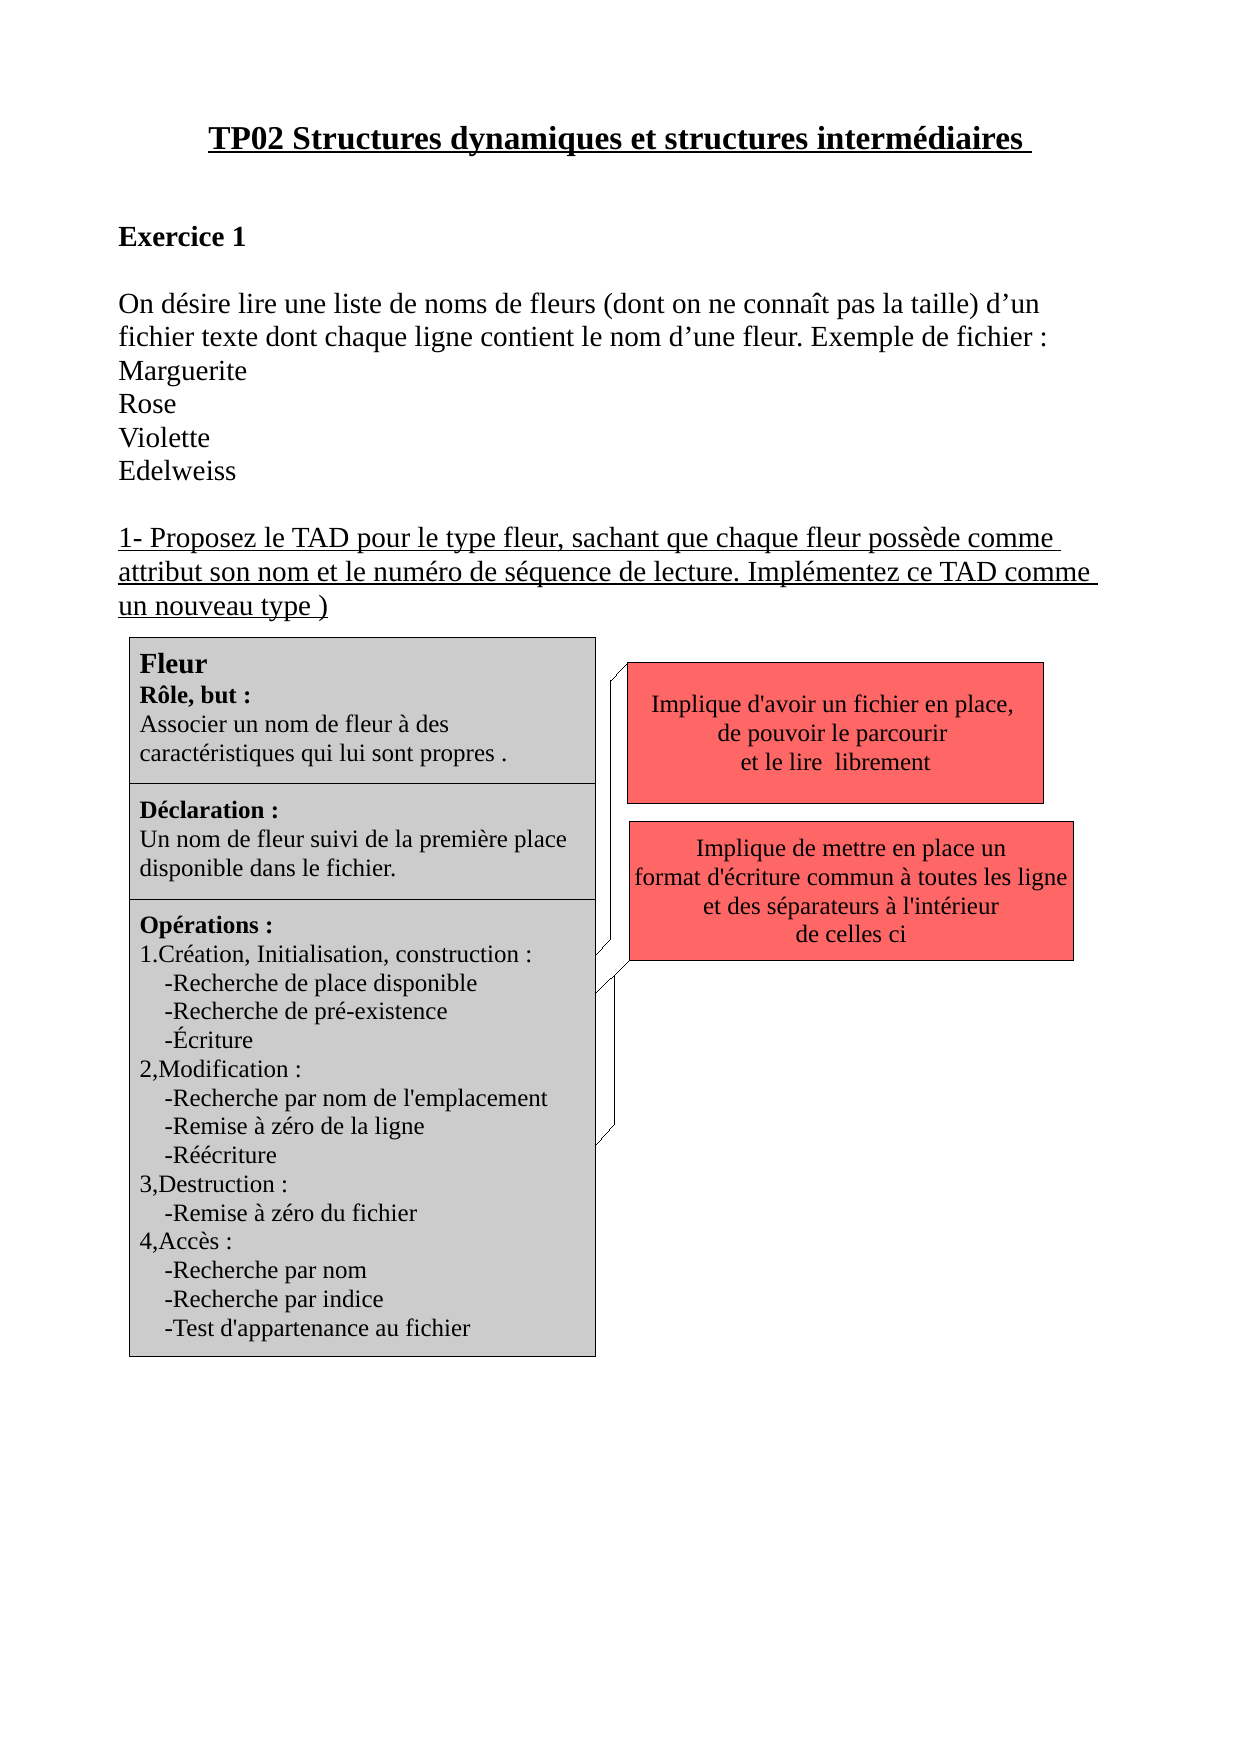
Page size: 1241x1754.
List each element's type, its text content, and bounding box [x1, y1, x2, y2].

text 1- Proposez le TAD pour le type fleur, sachant que chaque fleur possède comme attribut son nom et le numéro de séquence de lecture. Implémentez ce TAD comme un nouveau type ) [118, 521, 1122, 621]
text Exercice 1 [118, 219, 1122, 252]
text TP02 Structures dynamiques et structures intermédiaires [118, 118, 1122, 156]
text Rose [118, 386, 1122, 420]
text Edelweiss [118, 453, 1122, 487]
text Violette [118, 420, 1122, 453]
text On désire lire une liste de noms de fleurs (dont on ne connaît pas la taille) d’un fichier texte dont chaque ligne contient le nom d’une fleur. Exemple de fichier : Marguerite [118, 286, 1122, 386]
